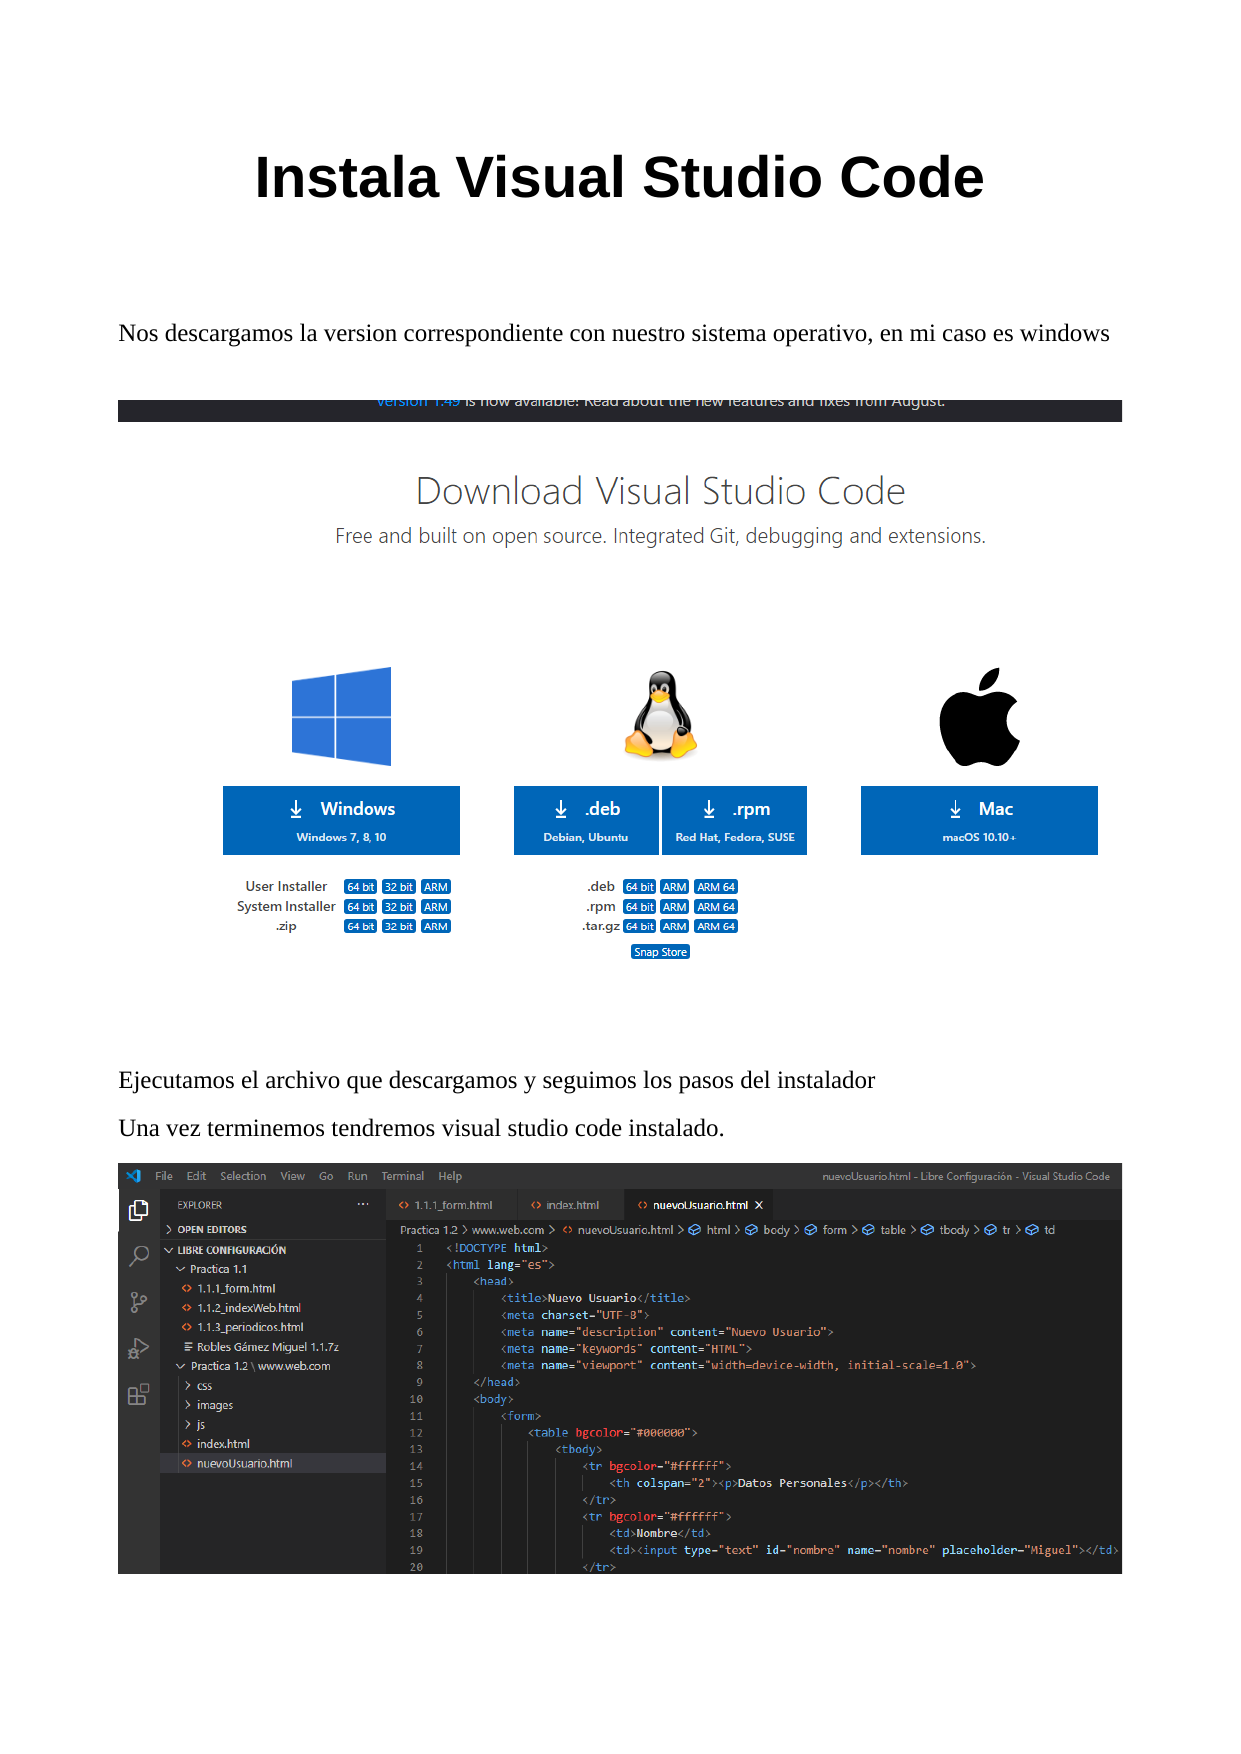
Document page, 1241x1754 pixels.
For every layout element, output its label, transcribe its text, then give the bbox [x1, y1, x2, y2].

title Instala Visual Studio Code [118, 143, 1122, 210]
text Nos descargamos la version correspondiente con nuestro sistema operativo, en mi caso es windows [118, 318, 1122, 347]
picture [118, 1163, 1123, 1574]
text Ejecutamos el archivo que descargamos y seguimos los pasos del instalador [118, 1066, 1122, 1094]
text [118, 1574, 1122, 1602]
picture [118, 400, 1123, 1014]
text Una vez terminemos tendremos visual studio code instalado. [118, 1113, 1122, 1163]
